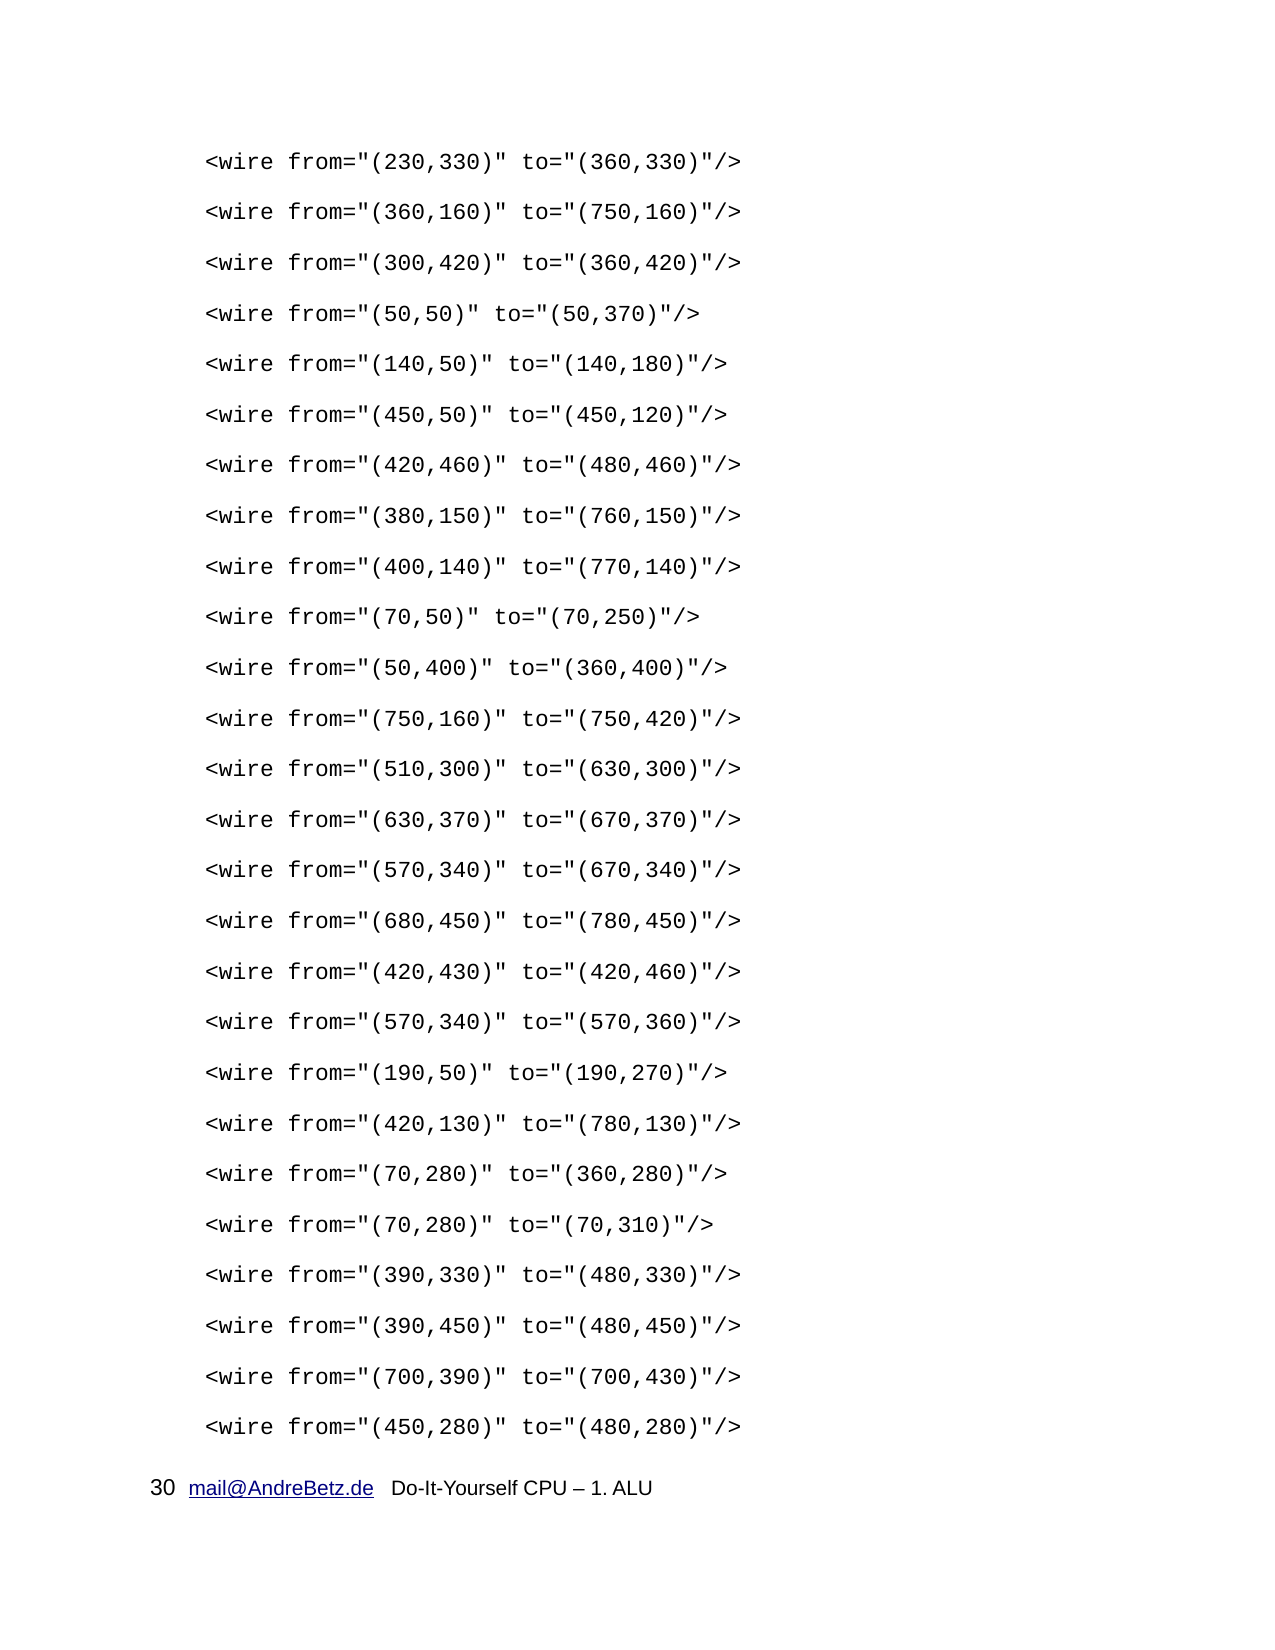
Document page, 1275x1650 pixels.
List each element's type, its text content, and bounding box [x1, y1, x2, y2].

text <wire from="(750,160)" to="(750,420)"/> [150, 707, 1125, 733]
text <wire from="(630,370)" to="(670,370)"/> [150, 808, 1125, 834]
text <wire from="(420,430)" to="(420,460)"/> [150, 960, 1125, 986]
text <wire from="(70,280)" to="(70,310)"/> [150, 1213, 1125, 1239]
text <wire from="(300,420)" to="(360,420)"/> [150, 251, 1125, 277]
text <wire from="(450,50)" to="(450,120)"/> [150, 403, 1125, 429]
text <wire from="(140,50)" to="(140,180)"/> [150, 352, 1125, 378]
text <wire from="(570,340)" to="(570,360)"/> [150, 1011, 1125, 1037]
text <wire from="(360,160)" to="(750,160)"/> [150, 201, 1125, 227]
text <wire from="(420,130)" to="(780,130)"/> [150, 1112, 1125, 1138]
text <wire from="(70,50)" to="(70,250)"/> [150, 606, 1125, 632]
text <wire from="(50,50)" to="(50,370)"/> [150, 302, 1125, 328]
text <wire from="(390,330)" to="(480,330)"/> [150, 1264, 1125, 1290]
text <wire from="(190,50)" to="(190,270)"/> [150, 1061, 1125, 1087]
text <wire from="(70,280)" to="(360,280)"/> [150, 1162, 1125, 1188]
text <wire from="(230,330)" to="(360,330)"/> [150, 150, 1125, 176]
text <wire from="(680,450)" to="(780,450)"/> [150, 909, 1125, 935]
text <wire from="(420,460)" to="(480,460)"/> [150, 454, 1125, 480]
text <wire from="(50,400)" to="(360,400)"/> [150, 656, 1125, 682]
text <wire from="(700,390)" to="(700,430)"/> [150, 1365, 1125, 1391]
text <wire from="(510,300)" to="(630,300)"/> [150, 757, 1125, 783]
text <wire from="(400,140)" to="(770,140)"/> [150, 555, 1125, 581]
text <wire from="(380,150)" to="(760,150)"/> [150, 504, 1125, 530]
text <wire from="(570,340)" to="(670,340)"/> [150, 859, 1125, 885]
text <wire from="(390,450)" to="(480,450)"/> [150, 1314, 1125, 1340]
text <wire from="(450,280)" to="(480,280)"/> [150, 1416, 1125, 1442]
